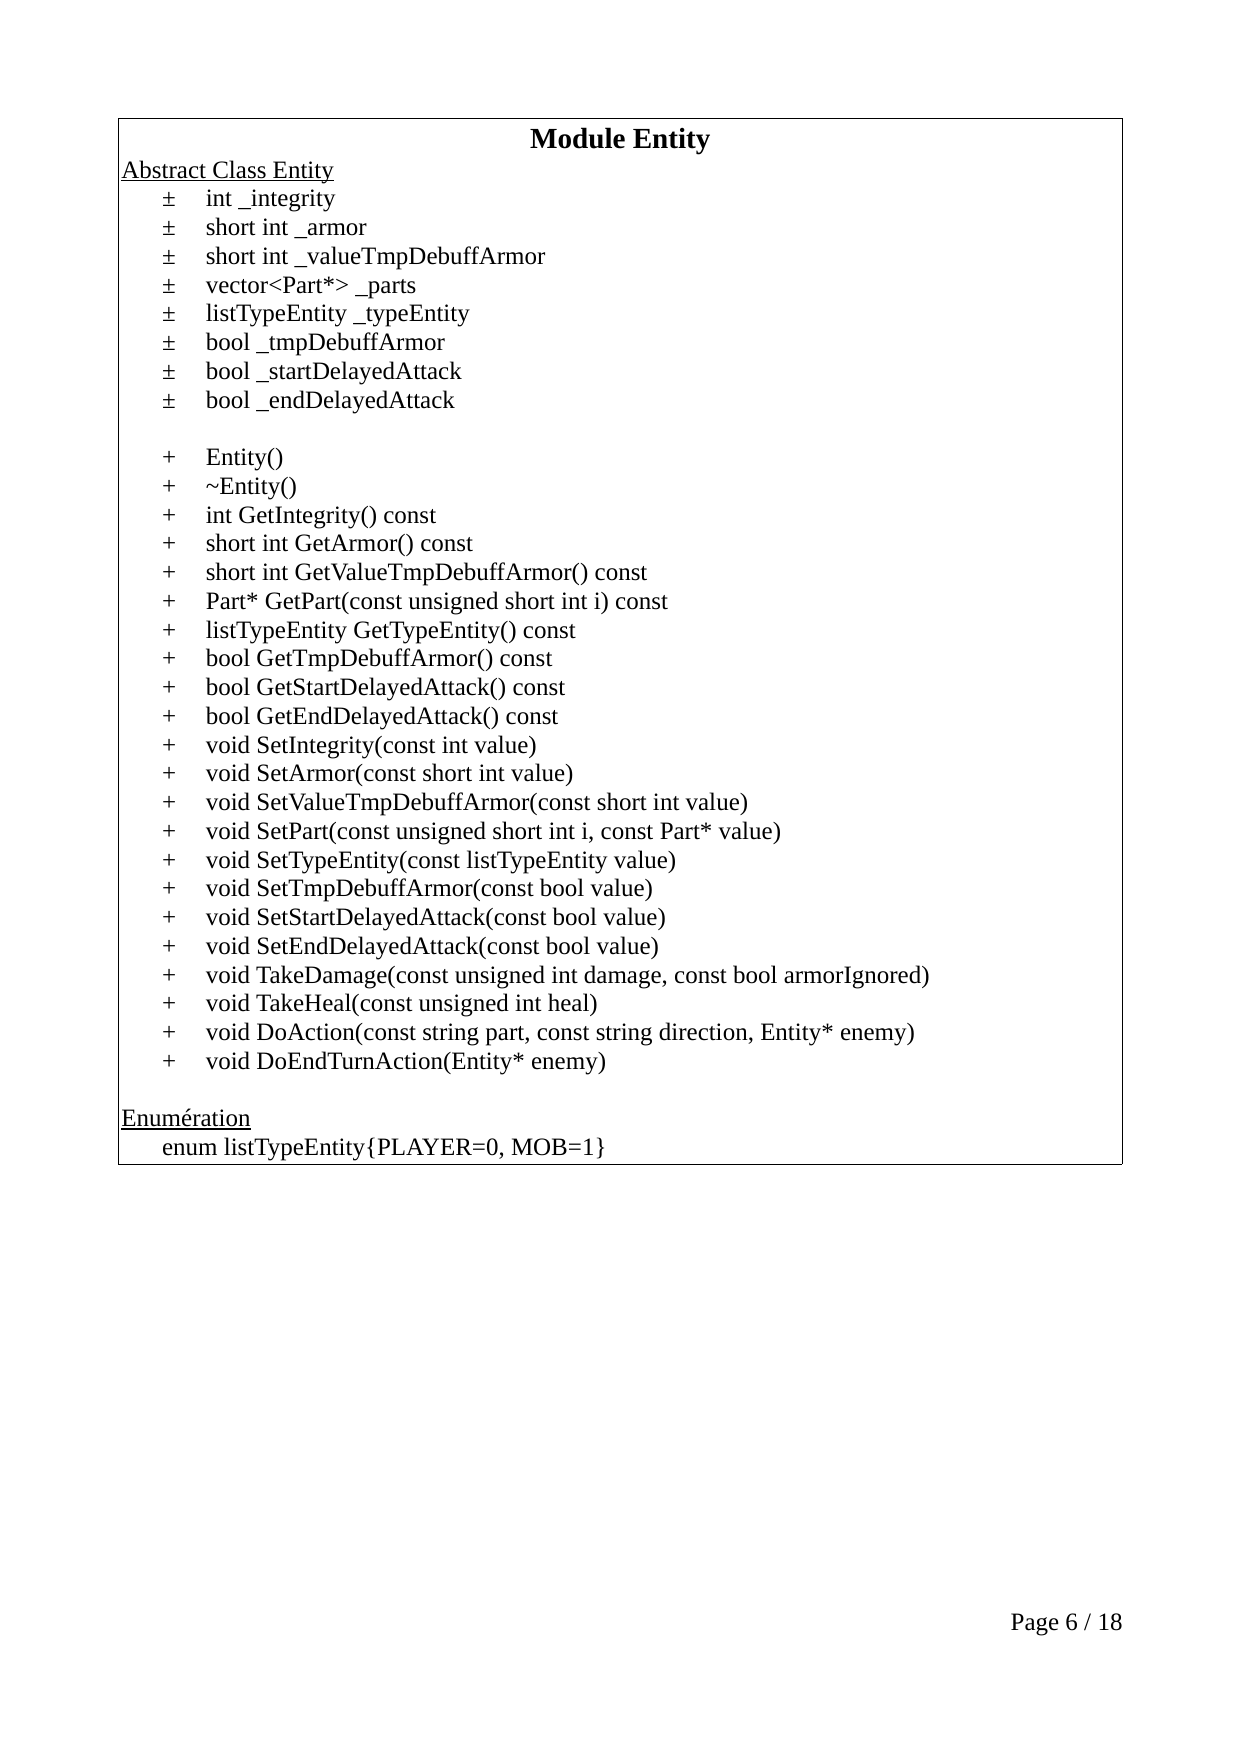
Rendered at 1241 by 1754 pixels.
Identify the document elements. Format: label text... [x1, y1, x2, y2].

text + void DoAction(const string part, const string direction, Entity* enemy) [119, 1014, 1122, 1043]
text + bool GetStartDelayedAttack() const [119, 669, 1122, 698]
text + short int GetArmor() const [119, 525, 1122, 554]
text + void TakeDamage(const unsigned int damage, const bool armorIgnored) [119, 957, 1122, 985]
text ± short int _armor [119, 209, 1122, 238]
text ± bool _startDelayedAttack [119, 353, 1122, 382]
text + void TakeHeal(const unsigned int heal) [119, 985, 1122, 1014]
text + void SetTypeEntity(const listTypeEntity value) [119, 842, 1122, 870]
text Abstract Class Entity [119, 152, 1122, 180]
text + bool GetEndDelayedAttack() const [119, 698, 1122, 727]
text enum listTypeEntity{PLAYER=0, MOB=1} [119, 1129, 1122, 1164]
text ± short int _valueTmpDebuffArmor [119, 238, 1122, 267]
text Enumération [119, 1100, 1122, 1129]
text Module Entity [119, 119, 1122, 152]
text + Part* GetPart(const unsigned short int i) const [119, 583, 1122, 612]
text + void SetTmpDebuffArmor(const bool value) [119, 870, 1122, 899]
text ± listTypeEntity _typeEntity [119, 295, 1122, 324]
text + bool GetTmpDebuffArmor() const [119, 640, 1122, 669]
text + void SetPart(const unsigned short int i, const Part* value) [119, 813, 1122, 842]
text + void SetArmor(const short int value) [119, 755, 1122, 784]
text + listTypeEntity GetTypeEntity() const [119, 612, 1122, 640]
text + Entity() [119, 439, 1122, 468]
text + short int GetValueTmpDebuffArmor() const [119, 554, 1122, 583]
text + void SetStartDelayedAttack(const bool value) [119, 899, 1122, 928]
text + void SetIntegrity(const int value) [119, 727, 1122, 755]
text + void SetValueTmpDebuffArmor(const short int value) [119, 784, 1122, 813]
text + int GetIntegrity() const [119, 497, 1122, 525]
text + void SetEndDelayedAttack(const bool value) [119, 928, 1122, 957]
text + void DoEndTurnAction(Entity* enemy) [119, 1043, 1122, 1075]
text ± vector<Part*> _parts [119, 267, 1122, 295]
text ± bool _tmpDebuffArmor [119, 324, 1122, 353]
text ± bool _endDelayedAttack [119, 382, 1122, 413]
text ± int _integrity [119, 180, 1122, 209]
text + ~Entity() [119, 468, 1122, 497]
